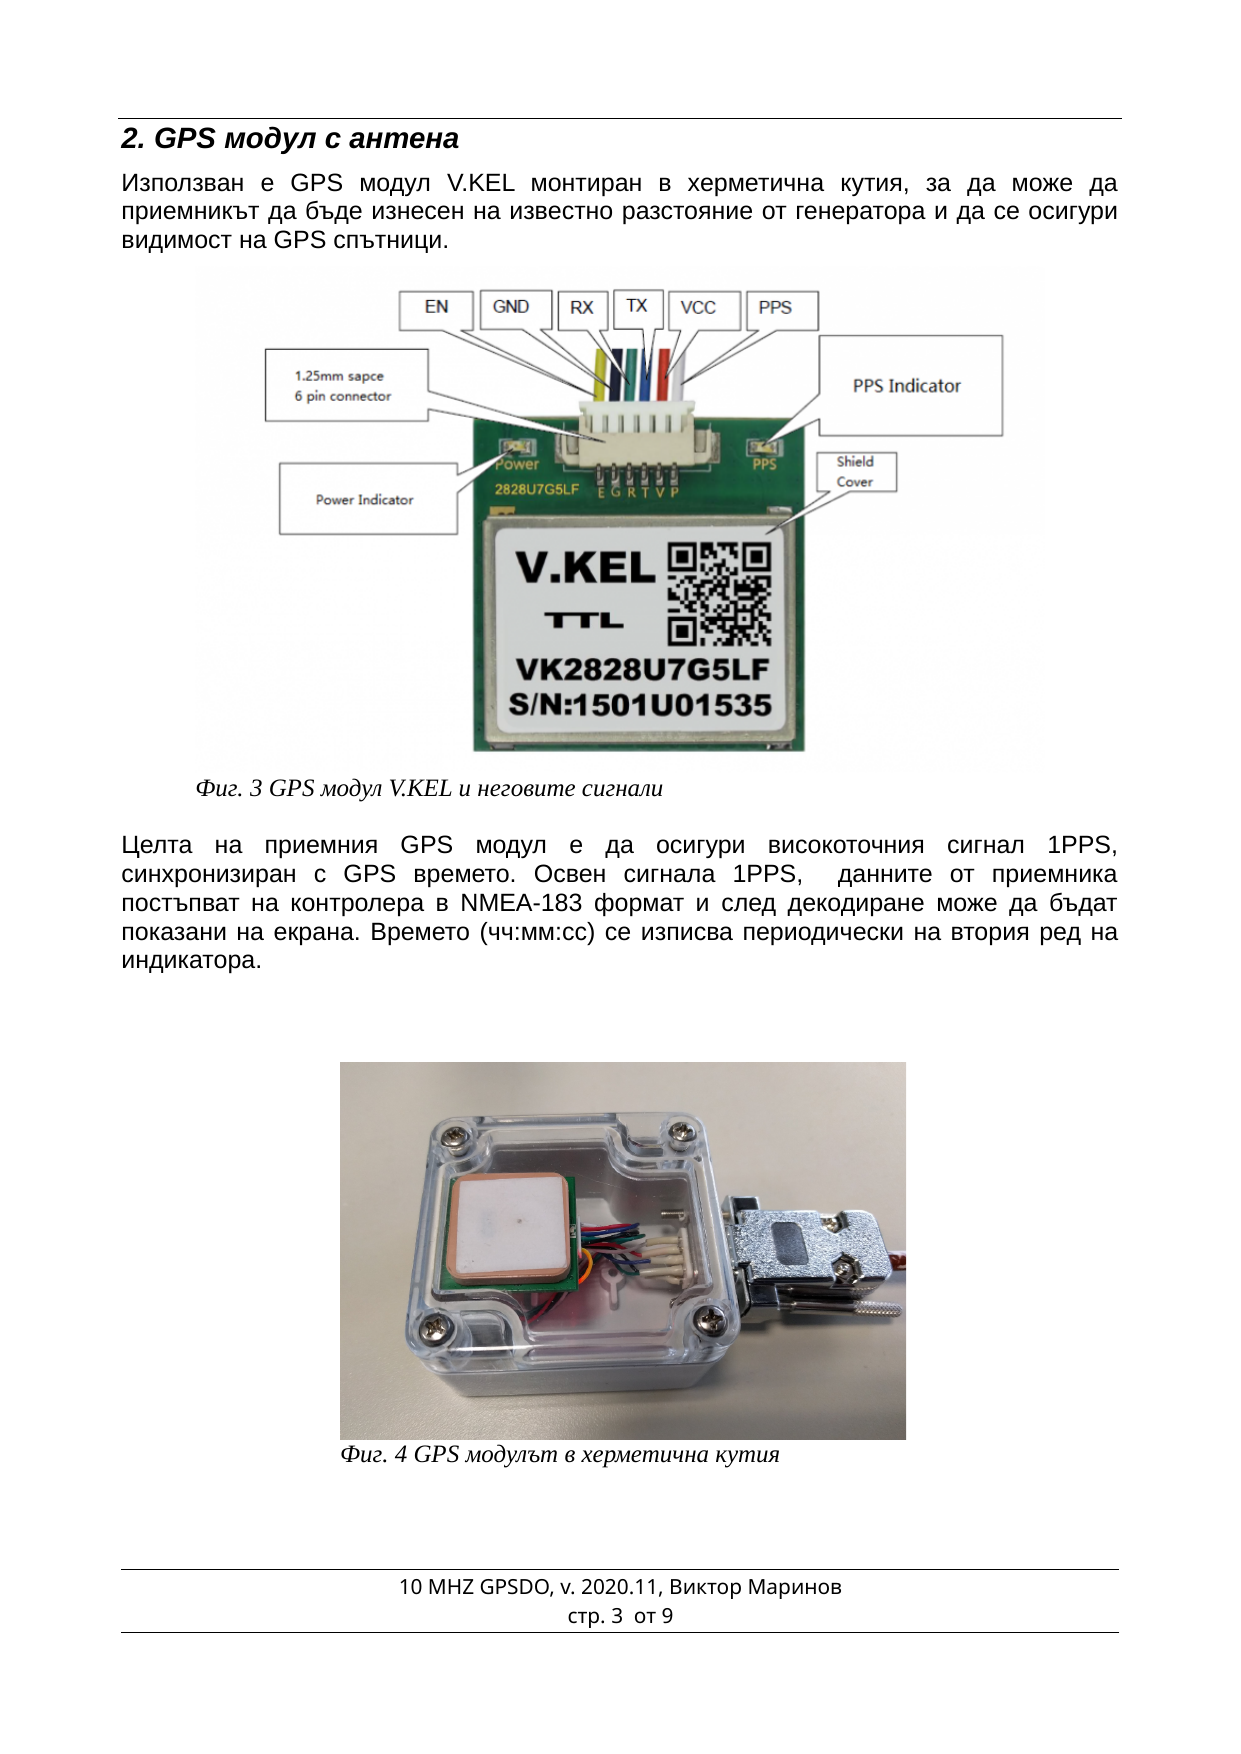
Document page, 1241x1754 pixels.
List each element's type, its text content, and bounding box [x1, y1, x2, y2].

text Фиг. 3 GPS модул V.KEL и неговите сигнали [195, 773, 1045, 802]
text Целта на приемния GPS модул е да осигури високоточния сигнал 1PPS, синхронизиран с GPS времето. Освен сигнала 1PPS, данните от приемника постъпват на контролера в NMEA-183 формат и след декодиране може да бъдат показани на екрана. Времето (чч:мм:сс) се изписва периодически на втория ред на индикатора. [121, 831, 1119, 974]
text Фиг. 4 GPS модулът в херметична кутия [340, 1440, 906, 1468]
subtitle 2. GPS модул с антена [121, 121, 1119, 155]
picture [195, 266, 1046, 773]
text Използван е GPS модул V.KEL монтиран в херметична кутия, за да може да приемникът да бъде изнесен на известно разстояние от генератора и да се осигури видимост на GPS спътници. [121, 167, 1119, 254]
picture [340, 1062, 907, 1440]
